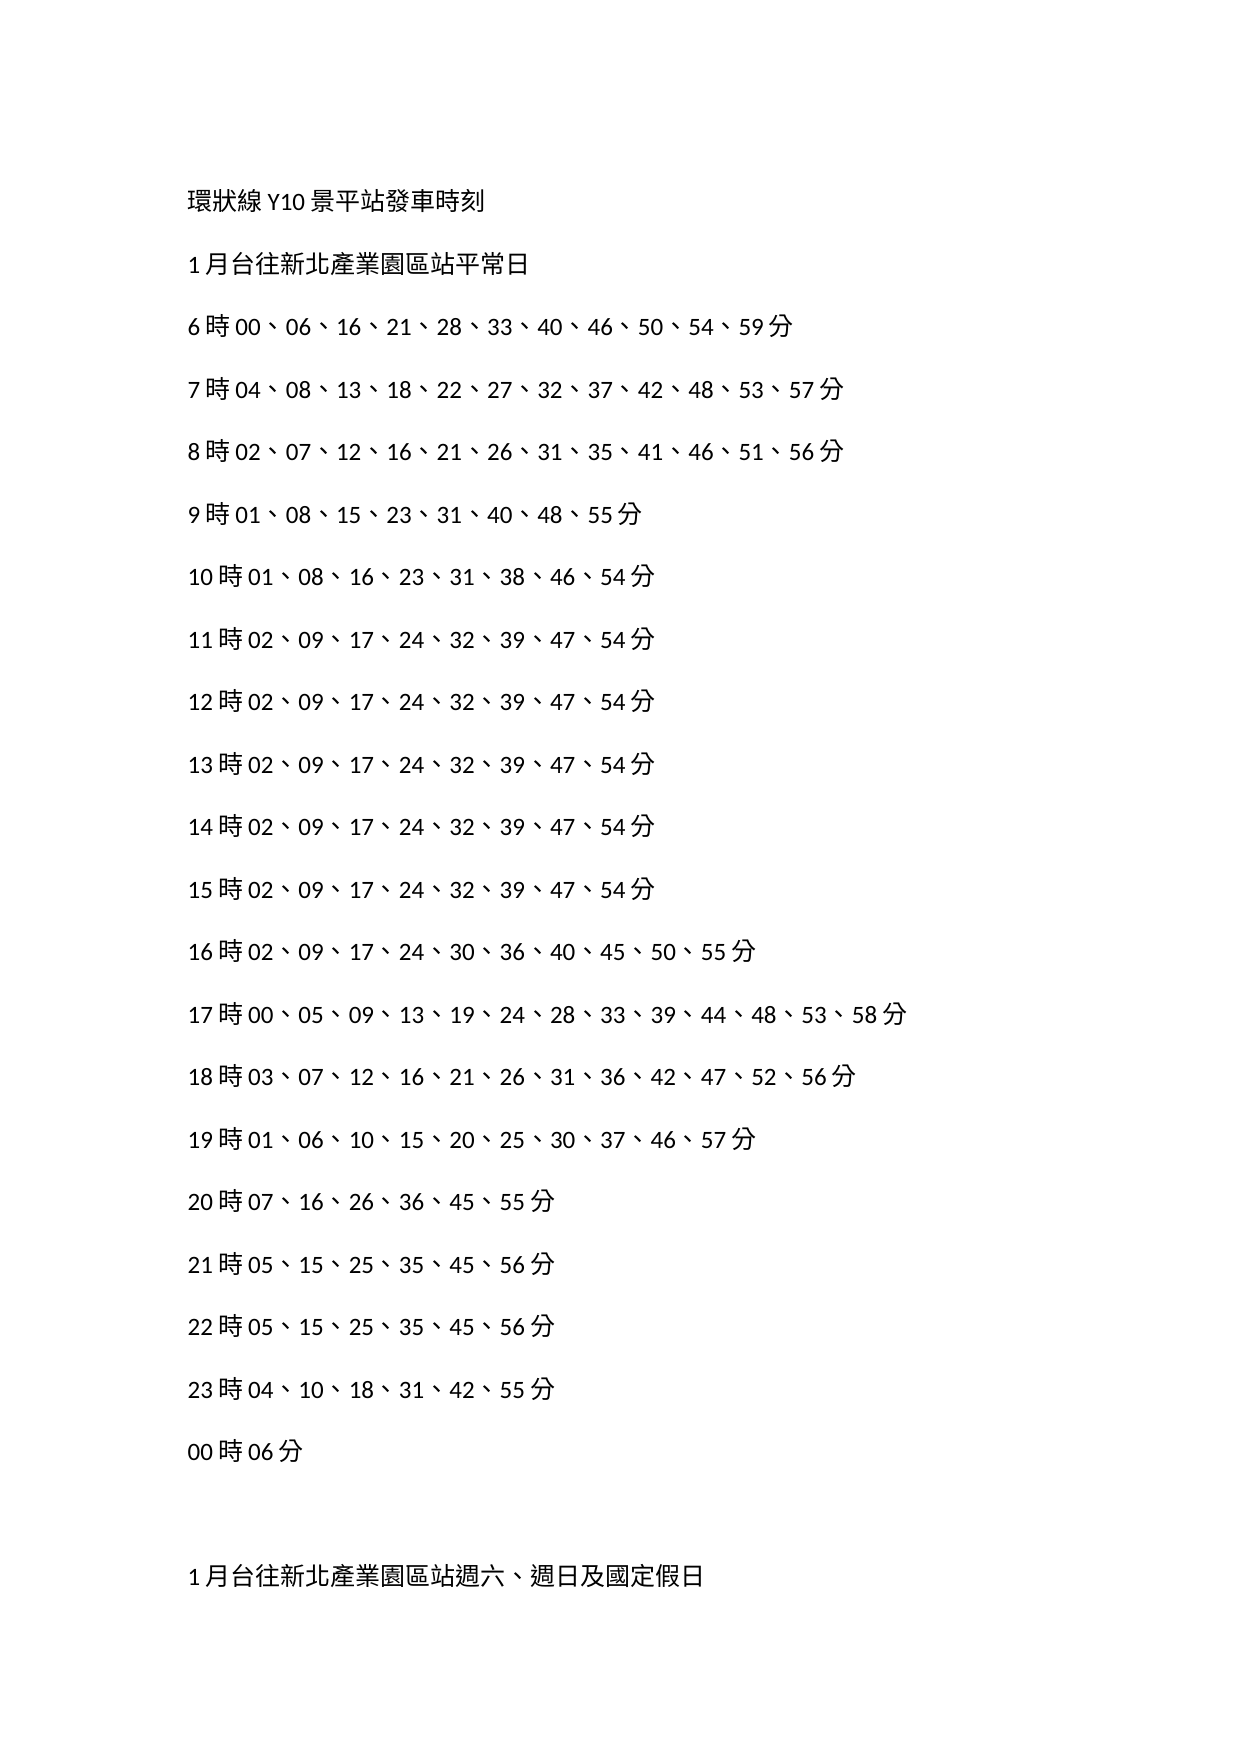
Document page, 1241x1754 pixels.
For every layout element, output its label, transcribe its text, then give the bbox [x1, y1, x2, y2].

text 環狀線Y10景平站發車時刻 [187, 158, 1053, 221]
text 8時02、07、12、16、21、26、31、35、41、46、51、56分 [187, 408, 1053, 471]
text 21時05、15、25、35、45、56分 [187, 1221, 1053, 1283]
text 6時00、06、16、21、28、33、40、46、50、54、59分 [187, 283, 1053, 346]
text 1月台往新北產業園區站週六、週日及國定假日 [187, 1533, 1053, 1596]
text 22時05、15、25、35、45、56分 [187, 1283, 1053, 1346]
text 17時00、05、09、13、19、24、28、33、39、44、48、53、58分 [187, 971, 1053, 1033]
text 18時03、07、12、16、21、26、31、36、42、47、52、56分 [187, 1033, 1053, 1096]
text 9時01、08、15、23、31、40、48、55分 [187, 471, 1053, 533]
text 00時06分 [187, 1408, 1053, 1471]
text 14時02、09、17、24、32、39、47、54分 [187, 783, 1053, 846]
text 12時02、09、17、24、32、39、47、54分 [187, 658, 1053, 721]
text 20時07、16、26、36、45、55分 [187, 1158, 1053, 1221]
text 1月台往新北產業園區站平常日 [187, 221, 1053, 283]
text 16時02、09、17、24、30、36、40、45、50、55分 [187, 908, 1053, 971]
text 23時04、10、18、31、42、55分 [187, 1346, 1053, 1408]
text 10時01、08、16、23、31、38、46、54分 [187, 533, 1053, 596]
text 13時02、09、17、24、32、39、47、54分 [187, 721, 1053, 783]
text 19時01、06、10、15、20、25、30、37、46、57分 [187, 1096, 1053, 1158]
text 11時02、09、17、24、32、39、47、54分 [187, 596, 1053, 658]
text 15時02、09、17、24、32、39、47、54分 [187, 846, 1053, 908]
text 7時04、08、13、18、22、27、32、37、42、48、53、57分 [187, 346, 1053, 408]
